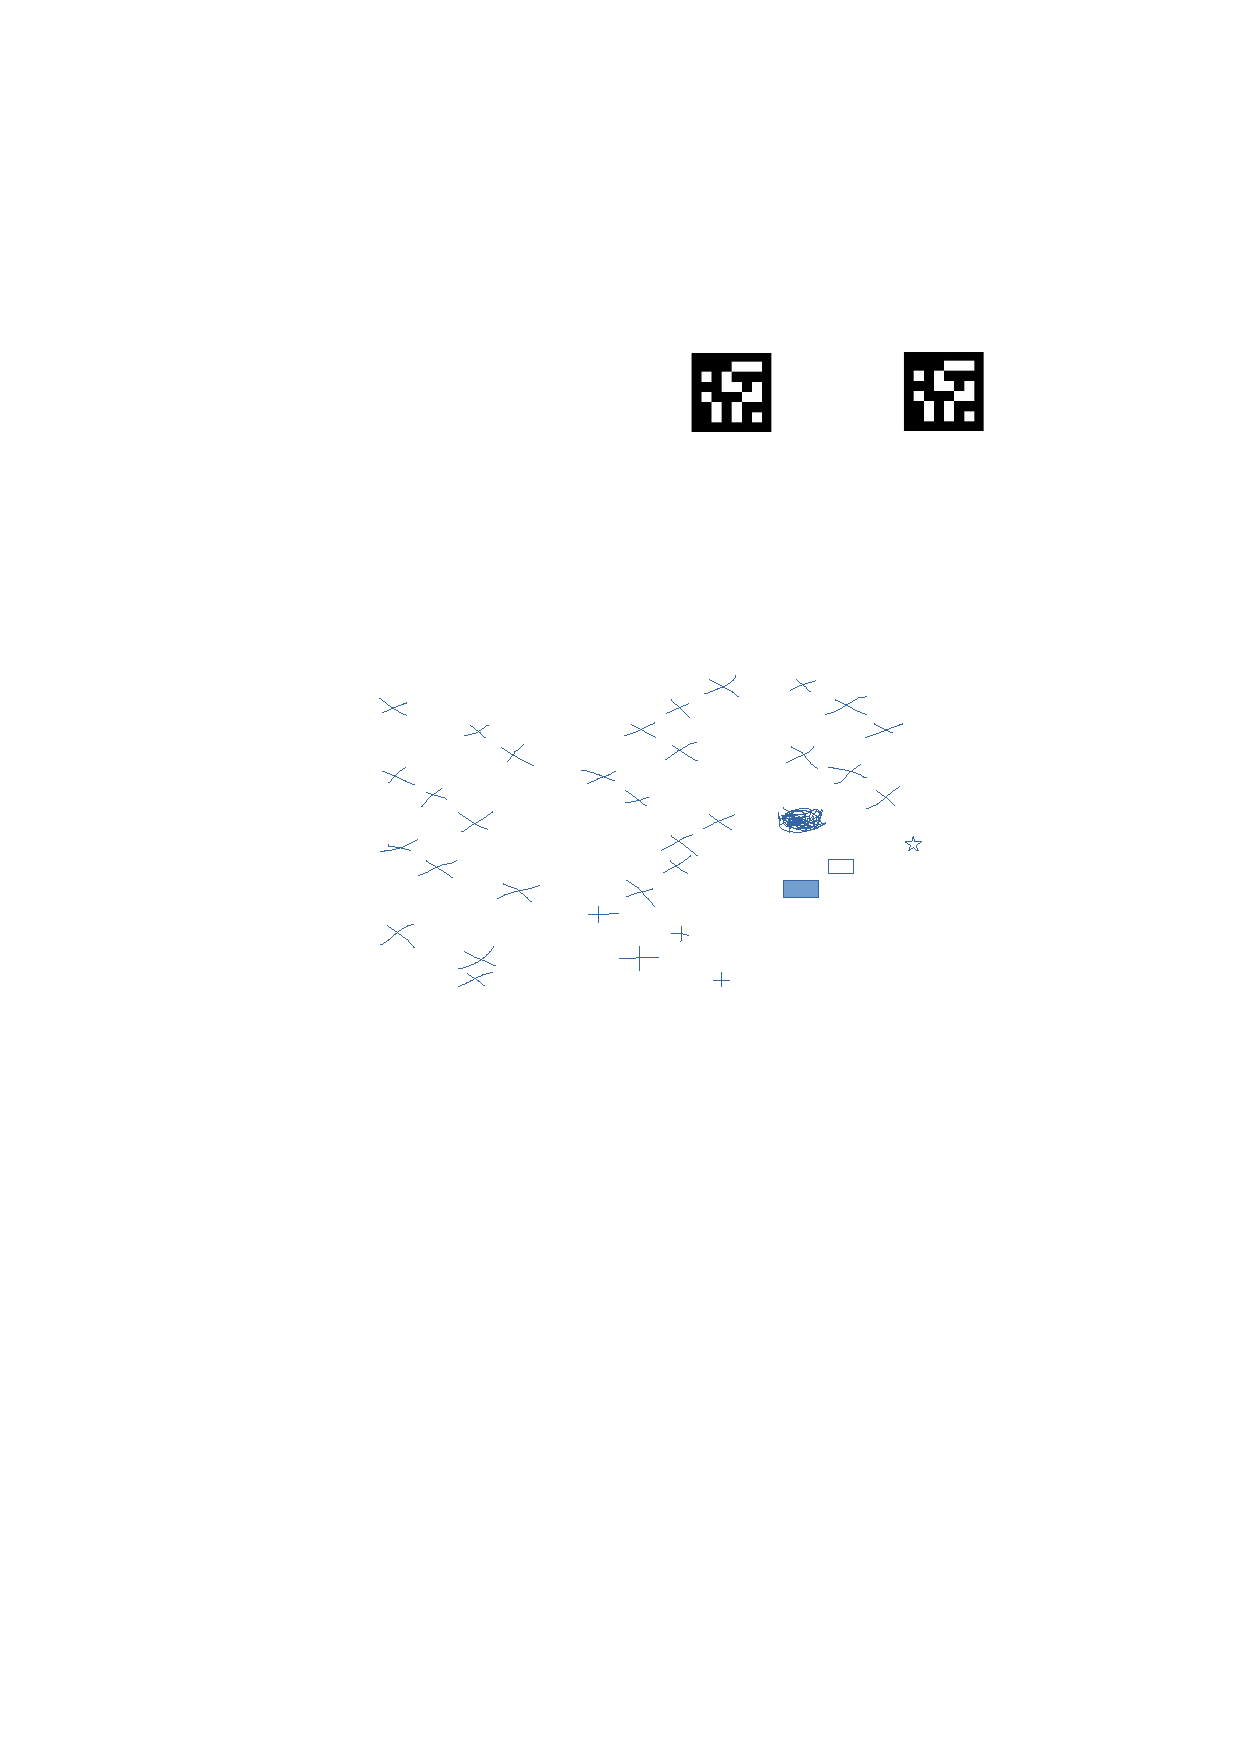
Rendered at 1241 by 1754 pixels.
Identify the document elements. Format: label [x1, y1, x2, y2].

picture [903, 352, 984, 431]
picture [691, 353, 772, 432]
